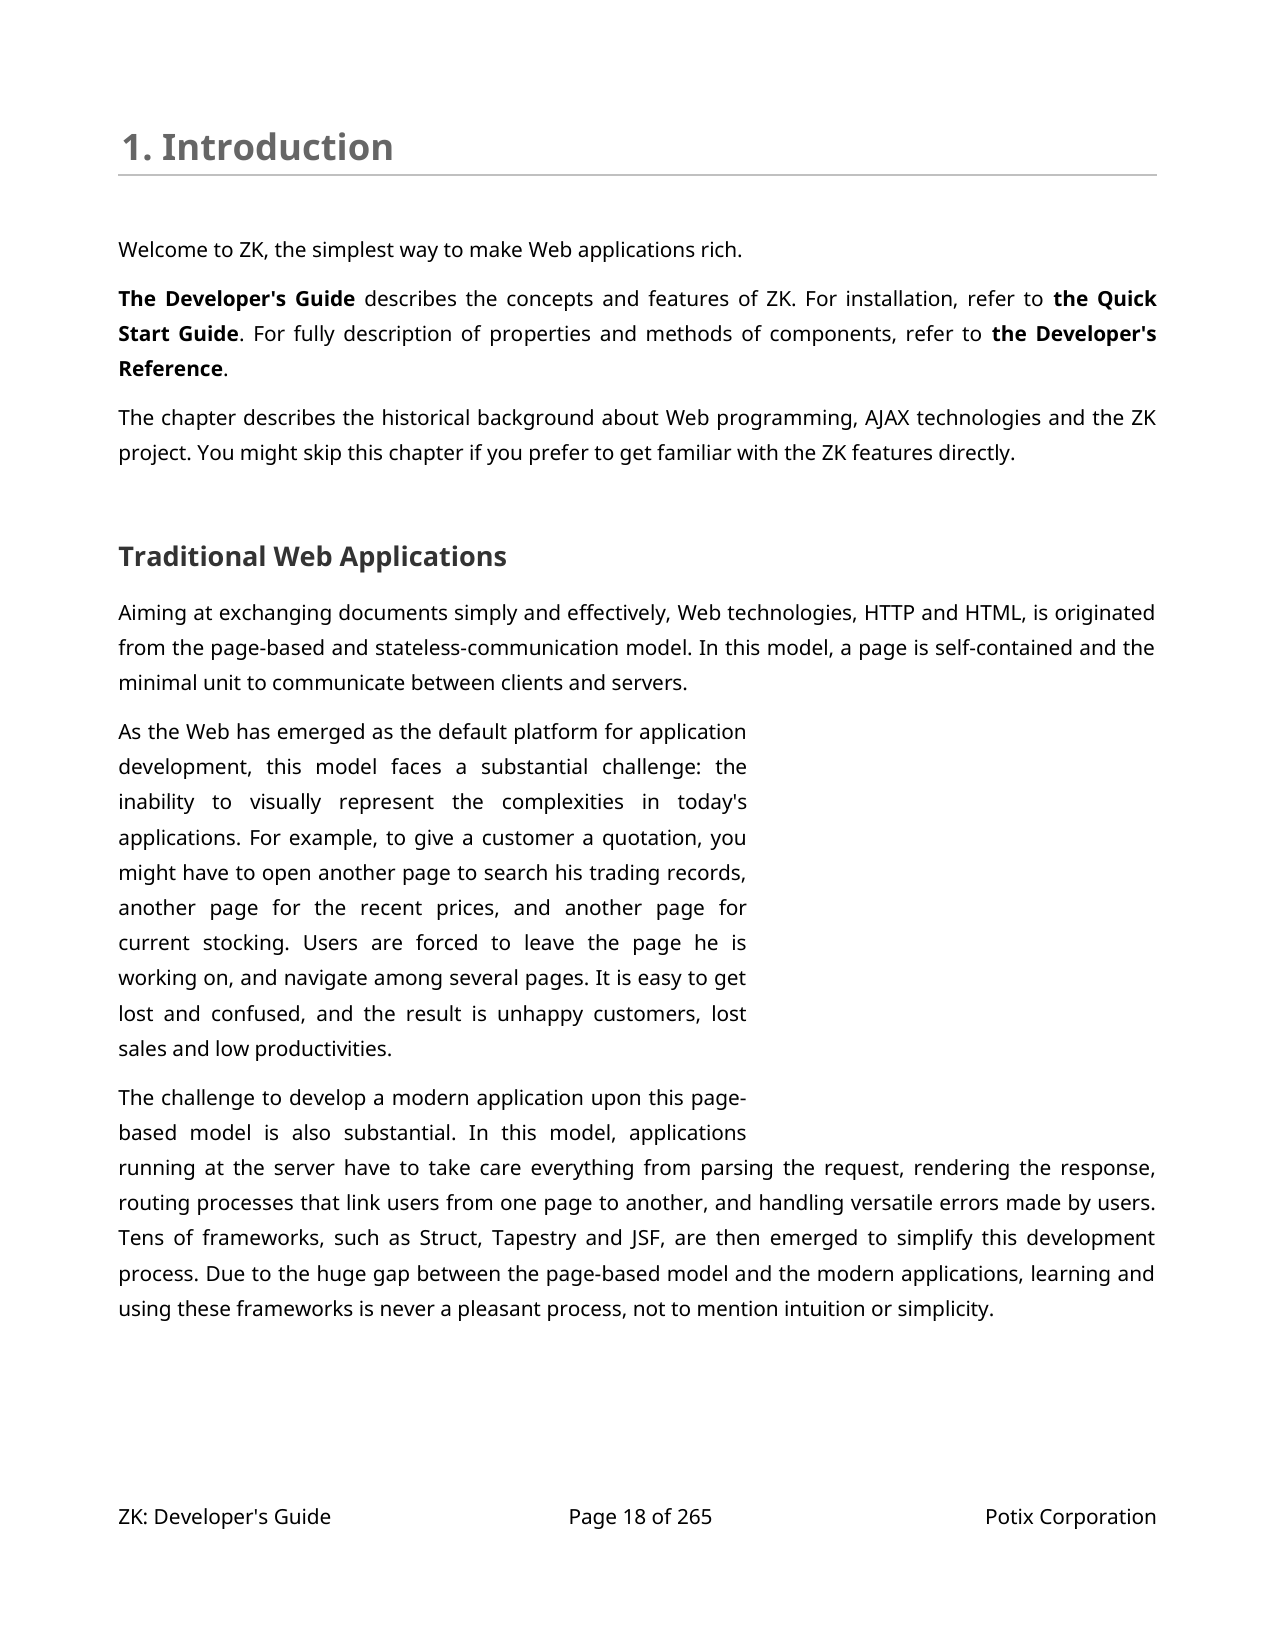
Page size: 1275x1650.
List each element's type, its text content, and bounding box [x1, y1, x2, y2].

subtitle 1. Introduction [118, 118, 1157, 174]
text As the Web has emerged as the default platform for application development, this model faces a substantial challenge: the inability to visually represent the complexities in today's applications. For example, to give a customer a quotation, you might have to open another page to search his trading records, another page for the recent prices, and another page for current stocking. Users are forced to leave the page he is working on, and navigate among several pages. It is easy to get lost and confused, and the result is unhappy customers, lost sales and low productivities. [118, 717, 1157, 1062]
text The challenge to develop a modern application upon this page-based model is also substantial. In this model, applications running at the server have to take care everything from parsing the request, rendering the response, routing processes that link users from one page to another, and handling versatile errors made by users. Tens of frameworks, such as Struct, Tapestry and JSF, are then emerged to simplify this development process. Due to the huge gap between the page-based model and the modern applications, learning and using these frameworks is never a pleasant process, not to mention intuition or simplicity. [118, 1083, 1157, 1322]
text The Developer's Guide describes the concepts and features of ZK. For installation, refer to the Quick Start Guide. For fully description of properties and methods of components, refer to the Developer's Reference. [118, 284, 1157, 382]
text Aiming at exchanging documents simply and effectively, Web technologies, HTTP and HTML, is originated from the page-based and stateless-communication model. In this model, a page is self-contained and the minimal unit to communicate between clients and servers. [118, 598, 1157, 696]
subtitle Traditional Web Applications [118, 537, 1157, 574]
text The chapter describes the historical background about Web programming, AJAX technologies and the ZK project. You might skip this chapter if you prefer to get familiar with the ZK features directly. [118, 403, 1157, 466]
text Welcome to ZK, the simplest way to make Web applications rich. [118, 235, 1157, 263]
